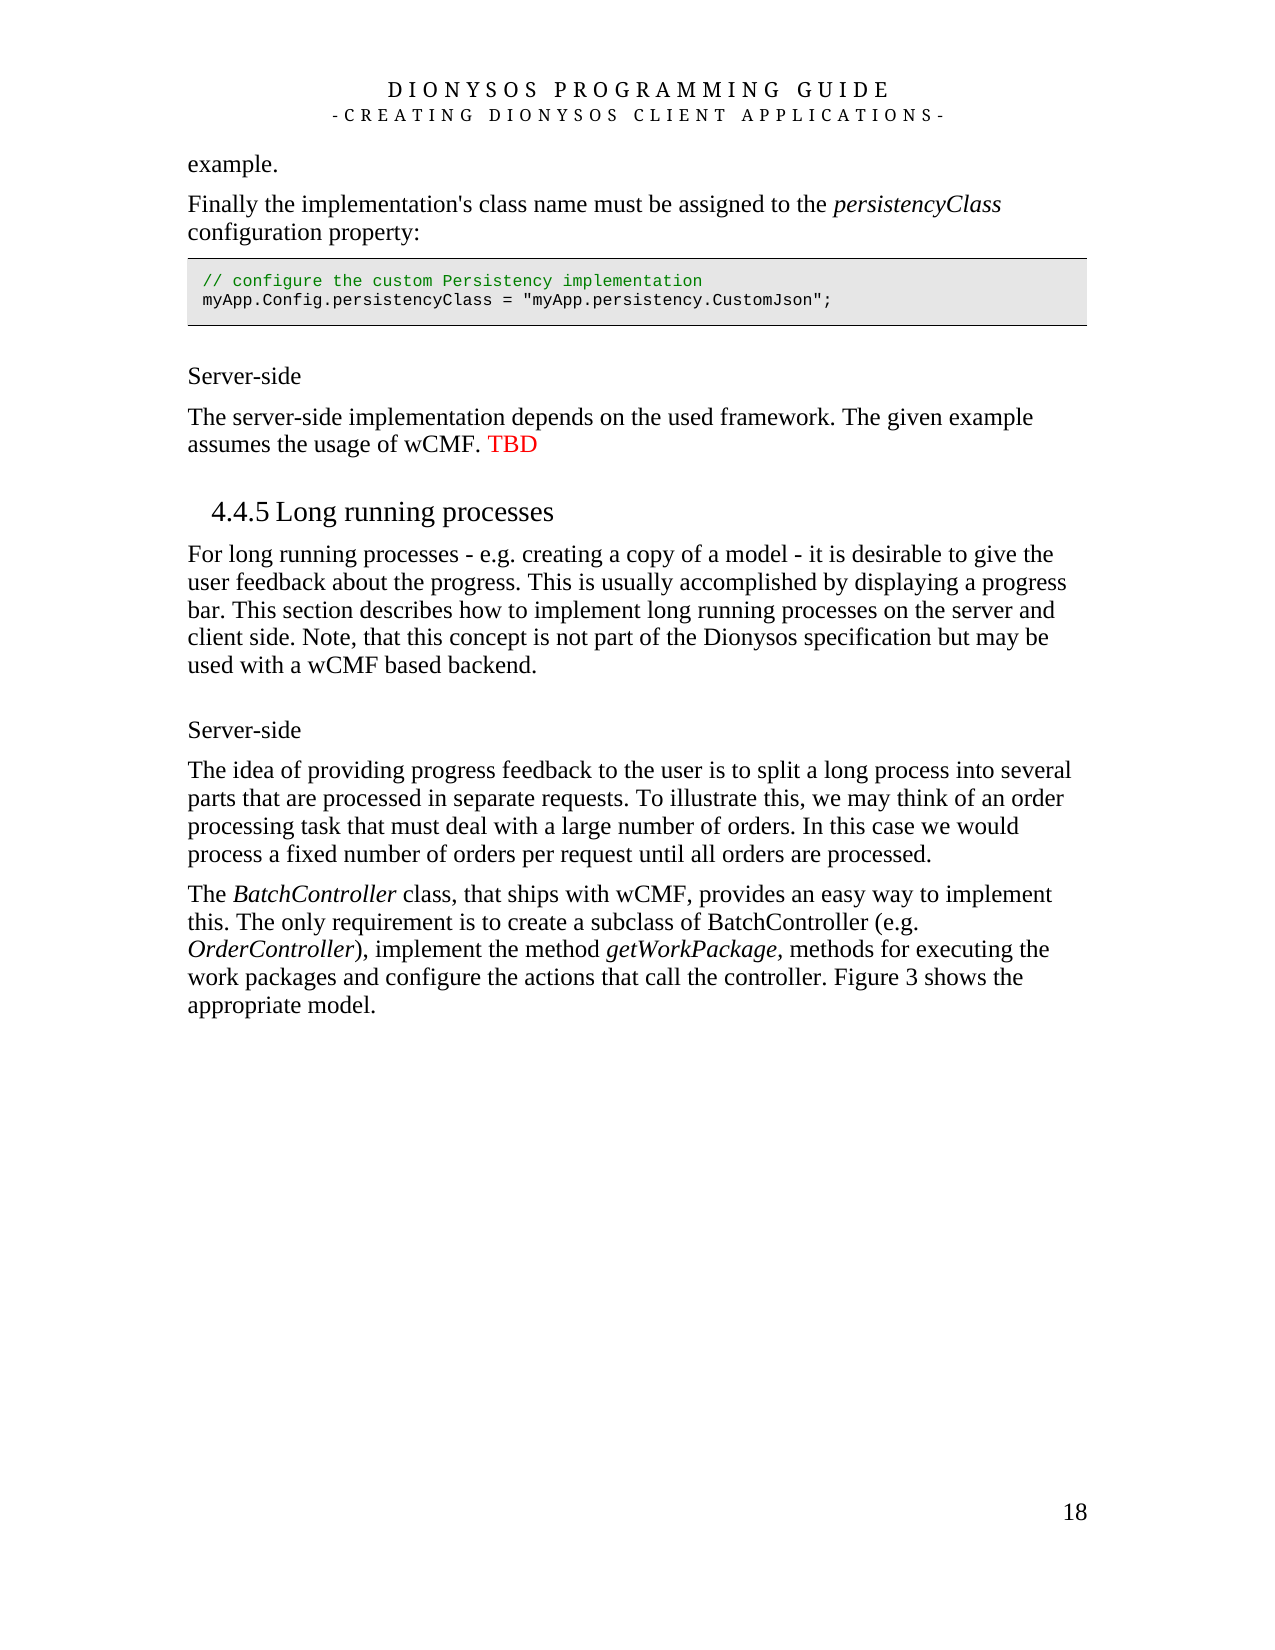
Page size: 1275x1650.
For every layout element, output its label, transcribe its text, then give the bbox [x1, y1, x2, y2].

subtitle Long running processes [187, 496, 1087, 528]
text Finally the implementation's class name must be assigned to the persistencyClass configuration property: [187, 190, 1087, 246]
text The idea of providing progress feedback to the user is to split a long process into several parts that are processed in separate requests. To illustrate this, we may think of an order processing task that must deal with a large number of orders. In this case we would process a fixed number of orders per request until all orders are processed. [187, 757, 1087, 867]
text The server-side implementation depends on the used framework. The given example assumes the usage of wCMF. TBD [187, 403, 1087, 458]
text For long running processes - e.g. creating a copy of a model - it is desirable to give the user feedback about the progress. This is usually accomplished by displaying a progress bar. This section describes how to implement long running processes on the server and client side. Note, that this concept is not part of the Dionysos specification but may be used with a wCMF based backend. [187, 540, 1087, 679]
subtitle Server-side [187, 716, 1087, 744]
text // configure the custom Persistency implementation myApp.Config.persistencyClass = "myApp.persistency.CustomJson"; [187, 259, 1087, 326]
text The BatchController class, that ships with wCMF, provides an easy way to implement this. The only requirement is to create a subclass of BatchController (e.g. OrderController), implement the method getWorkPackage, methods for executing the work packages and configure the actions that call the controller. Figure 3 shows the appropriate model. [187, 880, 1087, 1018]
text example. [187, 150, 1087, 178]
subtitle Server-side [187, 362, 1087, 390]
